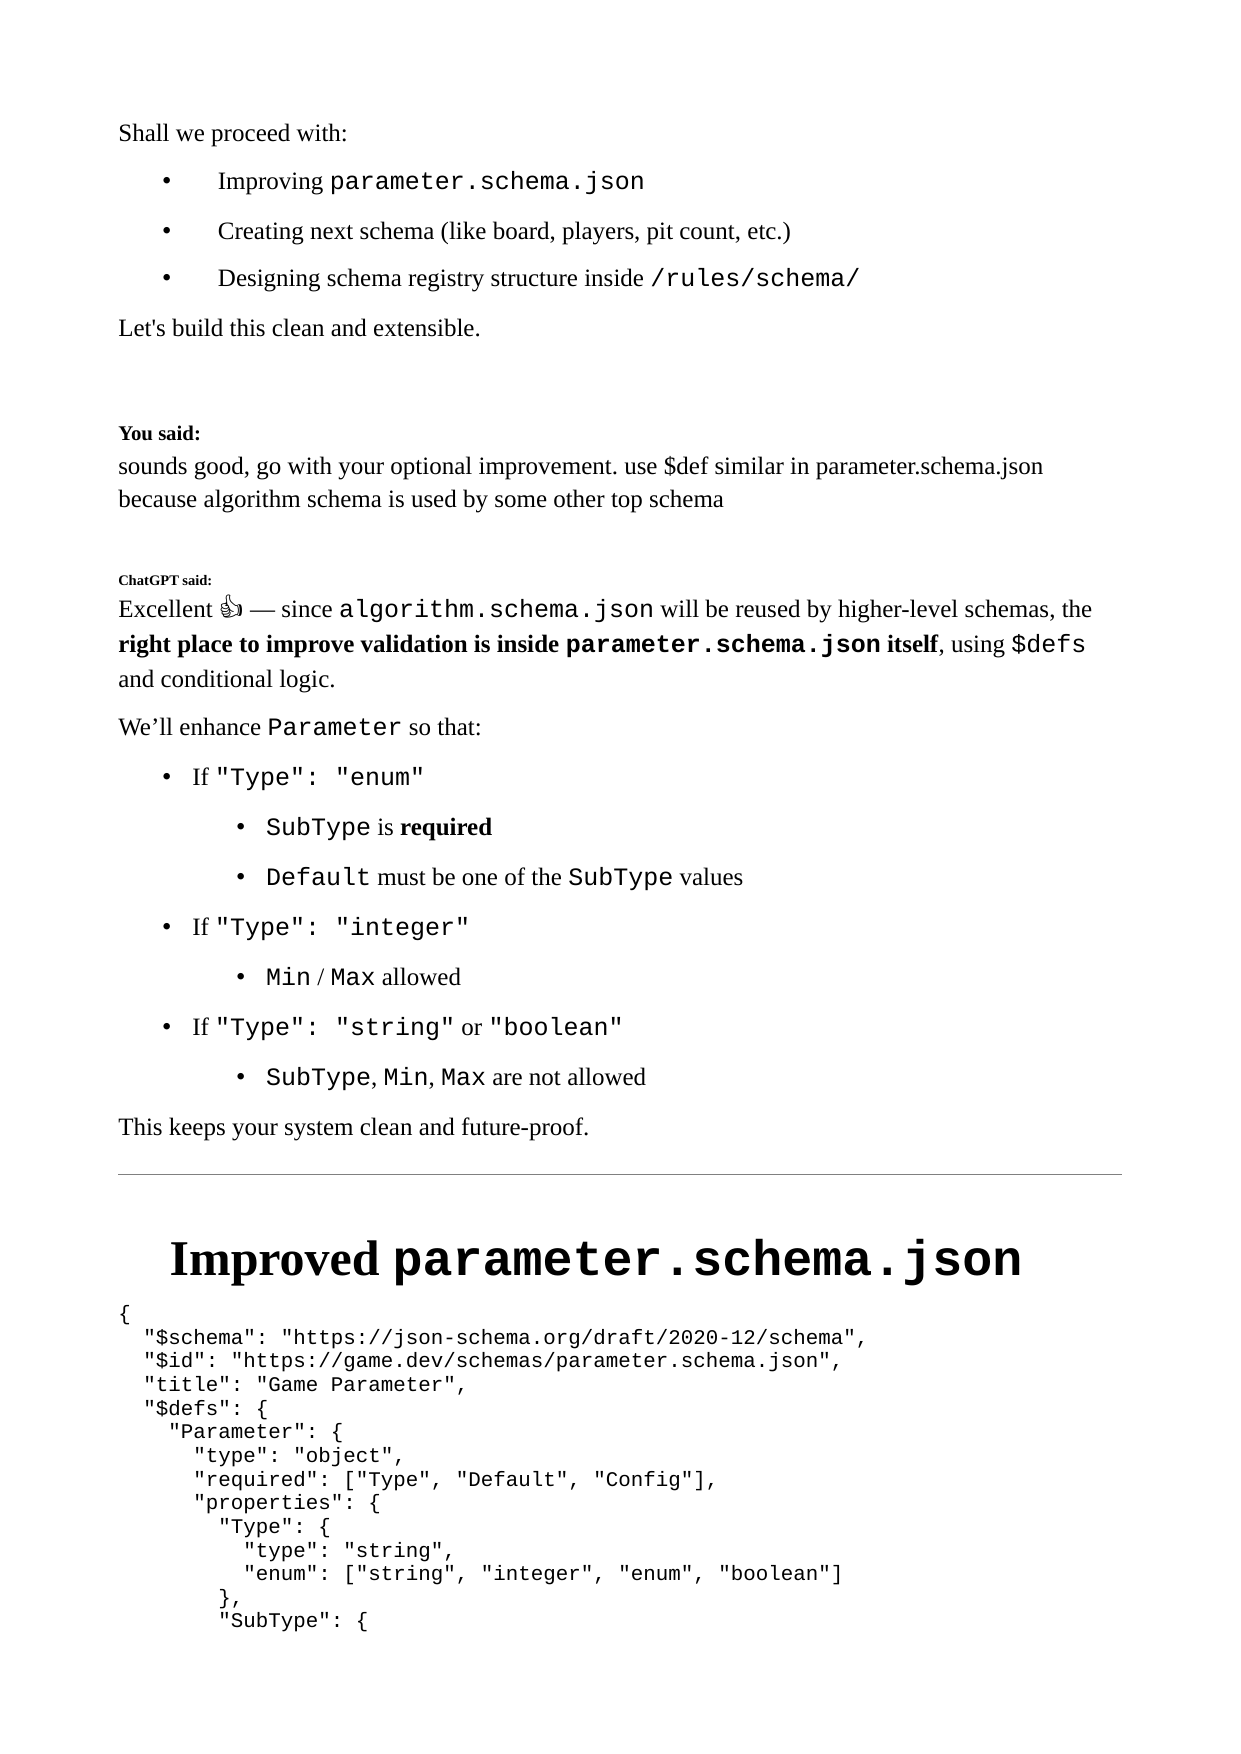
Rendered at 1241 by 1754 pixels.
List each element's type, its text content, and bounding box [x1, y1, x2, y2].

list 🔹 Improving parameter.schema.json [162, 166, 1122, 197]
list SubType, Min, Max are not allowed [236, 1062, 1122, 1093]
text "$id": "https://game.dev/schemas/parameter.schema.json", [118, 1350, 1122, 1374]
text Let's build this clean and extensible. [118, 313, 1122, 342]
subtitle ✅ Improved parameter.schema.json [118, 1229, 1122, 1291]
text Shall we proceed with: [118, 118, 1122, 147]
text { [118, 1303, 1122, 1327]
text Excellent 👍 — since algorithm.schema.json will be reused by higher-level schemas, the right place to improve validation is inside parameter.schema.json itself, using $defs and conditional logic. [118, 594, 1122, 693]
list 🔹 Creating next schema (like board, players, pit count, etc.) [162, 216, 1122, 244]
text "$schema": "https://json-schema.org/draft/2020-12/schema", [118, 1327, 1122, 1350]
text sounds good, go with your optional improvement. use $def similar in parameter.schema.json because algorithm schema is used by some other top schema [118, 451, 1122, 513]
list Default must be one of the SubType values [236, 862, 1122, 893]
text "Parameter": { [118, 1421, 1122, 1445]
text We’ll enhance Parameter so that: [118, 712, 1122, 743]
text "type": "object", [118, 1445, 1122, 1469]
list If "Type": "enum" [162, 762, 1122, 793]
subtitle ChatGPT said: [118, 571, 1122, 588]
text }, [118, 1587, 1122, 1611]
text "Type": { [118, 1516, 1122, 1539]
text "$defs": { [118, 1398, 1122, 1421]
list 🔹 Designing schema registry structure inside /rules/schema/ [162, 263, 1122, 294]
list Min / Max allowed [236, 962, 1122, 993]
subtitle You said: [118, 421, 1122, 445]
text This keeps your system clean and future-proof. [118, 1112, 1122, 1141]
text "enum": ["string", "integer", "enum", "boolean"] [118, 1563, 1122, 1587]
list SubType is required [236, 812, 1122, 843]
list If "Type": "string" or "boolean" [162, 1012, 1122, 1043]
text "type": "string", [118, 1539, 1122, 1563]
text "properties": { [118, 1492, 1122, 1516]
text "required": ["Type", "Default", "Config"], [118, 1469, 1122, 1492]
text "title": "Game Parameter", [118, 1374, 1122, 1398]
text "SubType": { [118, 1611, 1122, 1634]
list If "Type": "integer" [162, 912, 1122, 943]
